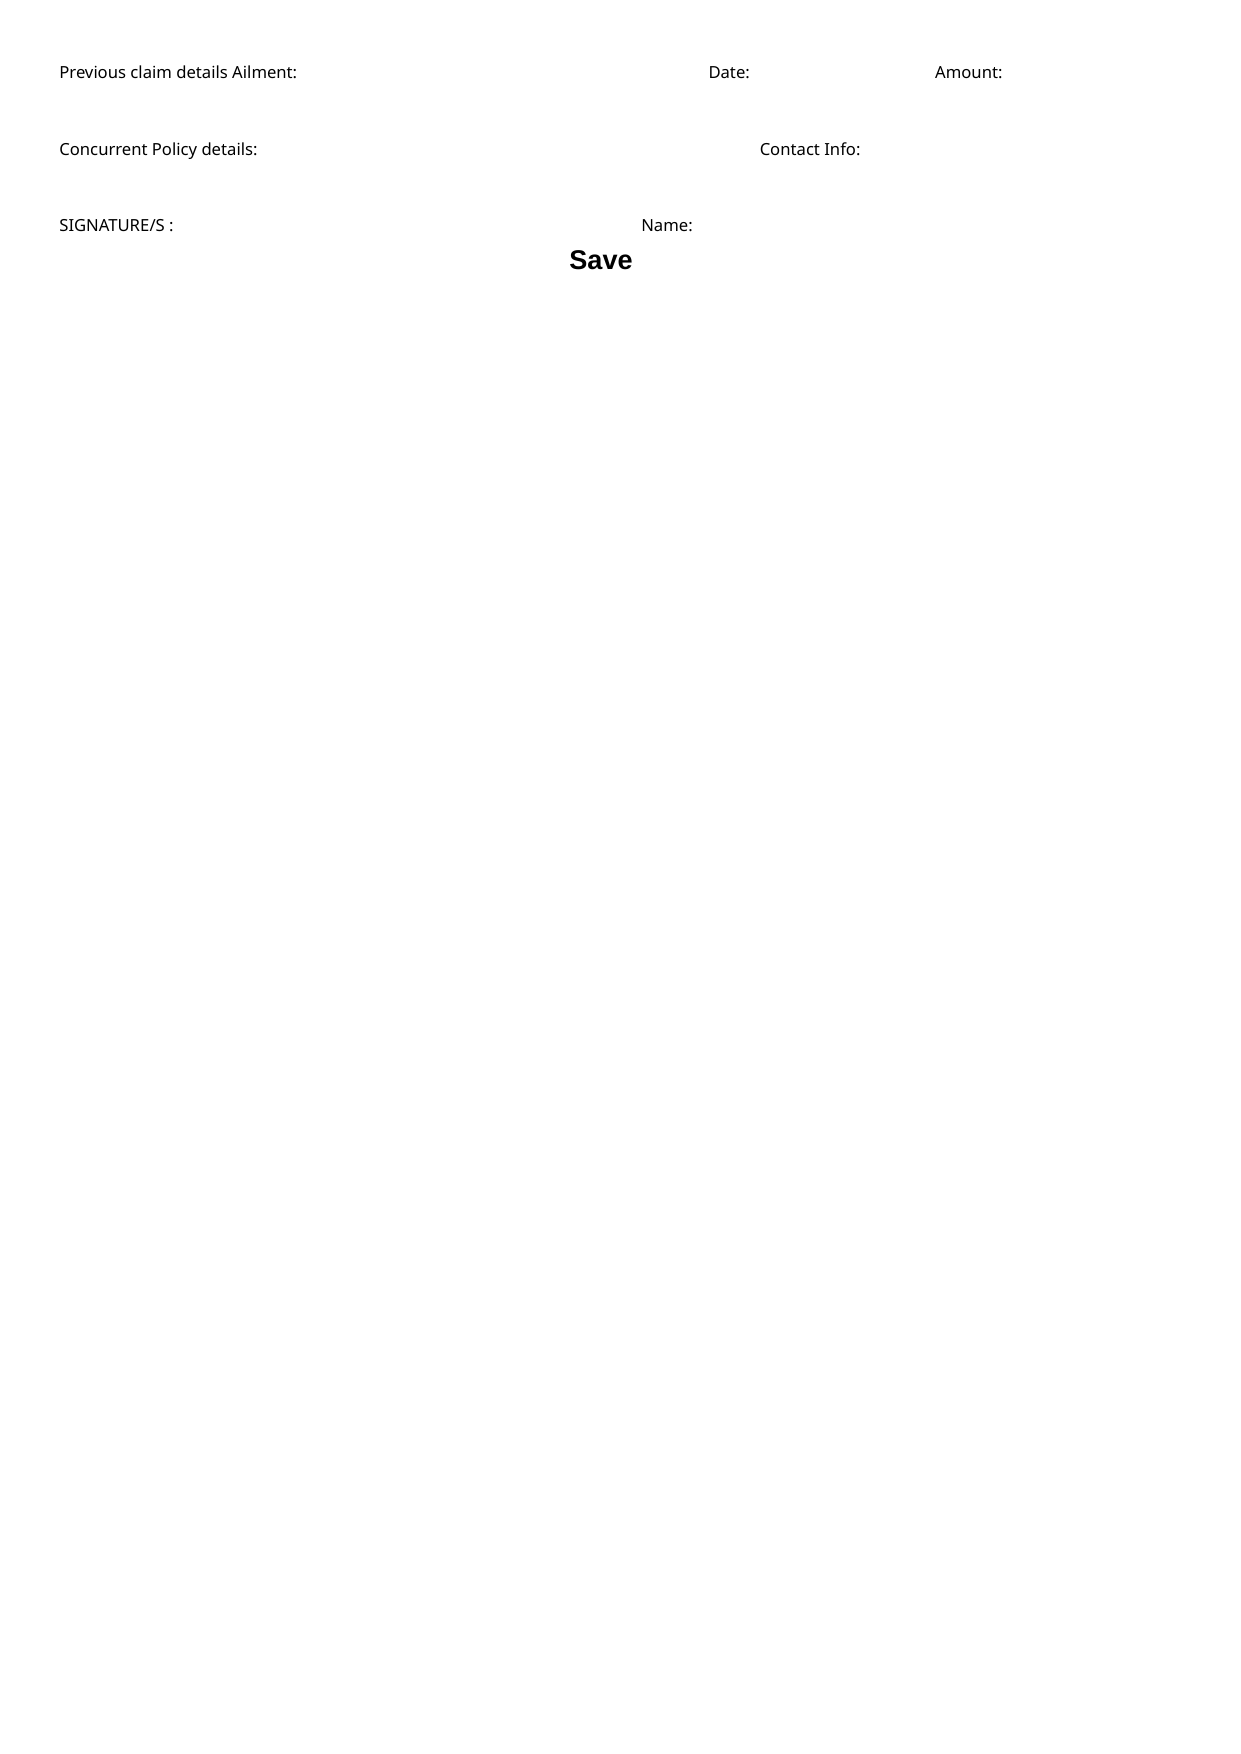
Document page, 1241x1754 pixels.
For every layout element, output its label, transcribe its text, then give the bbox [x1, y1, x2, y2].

text SIGNATURE/S : [59, 211, 178, 238]
text Previous claim details Ailment: Date: Amount: [59, 59, 1181, 124]
text Name: [637, 211, 697, 238]
text Concurrent Policy details: Contact Info: [59, 135, 1181, 200]
